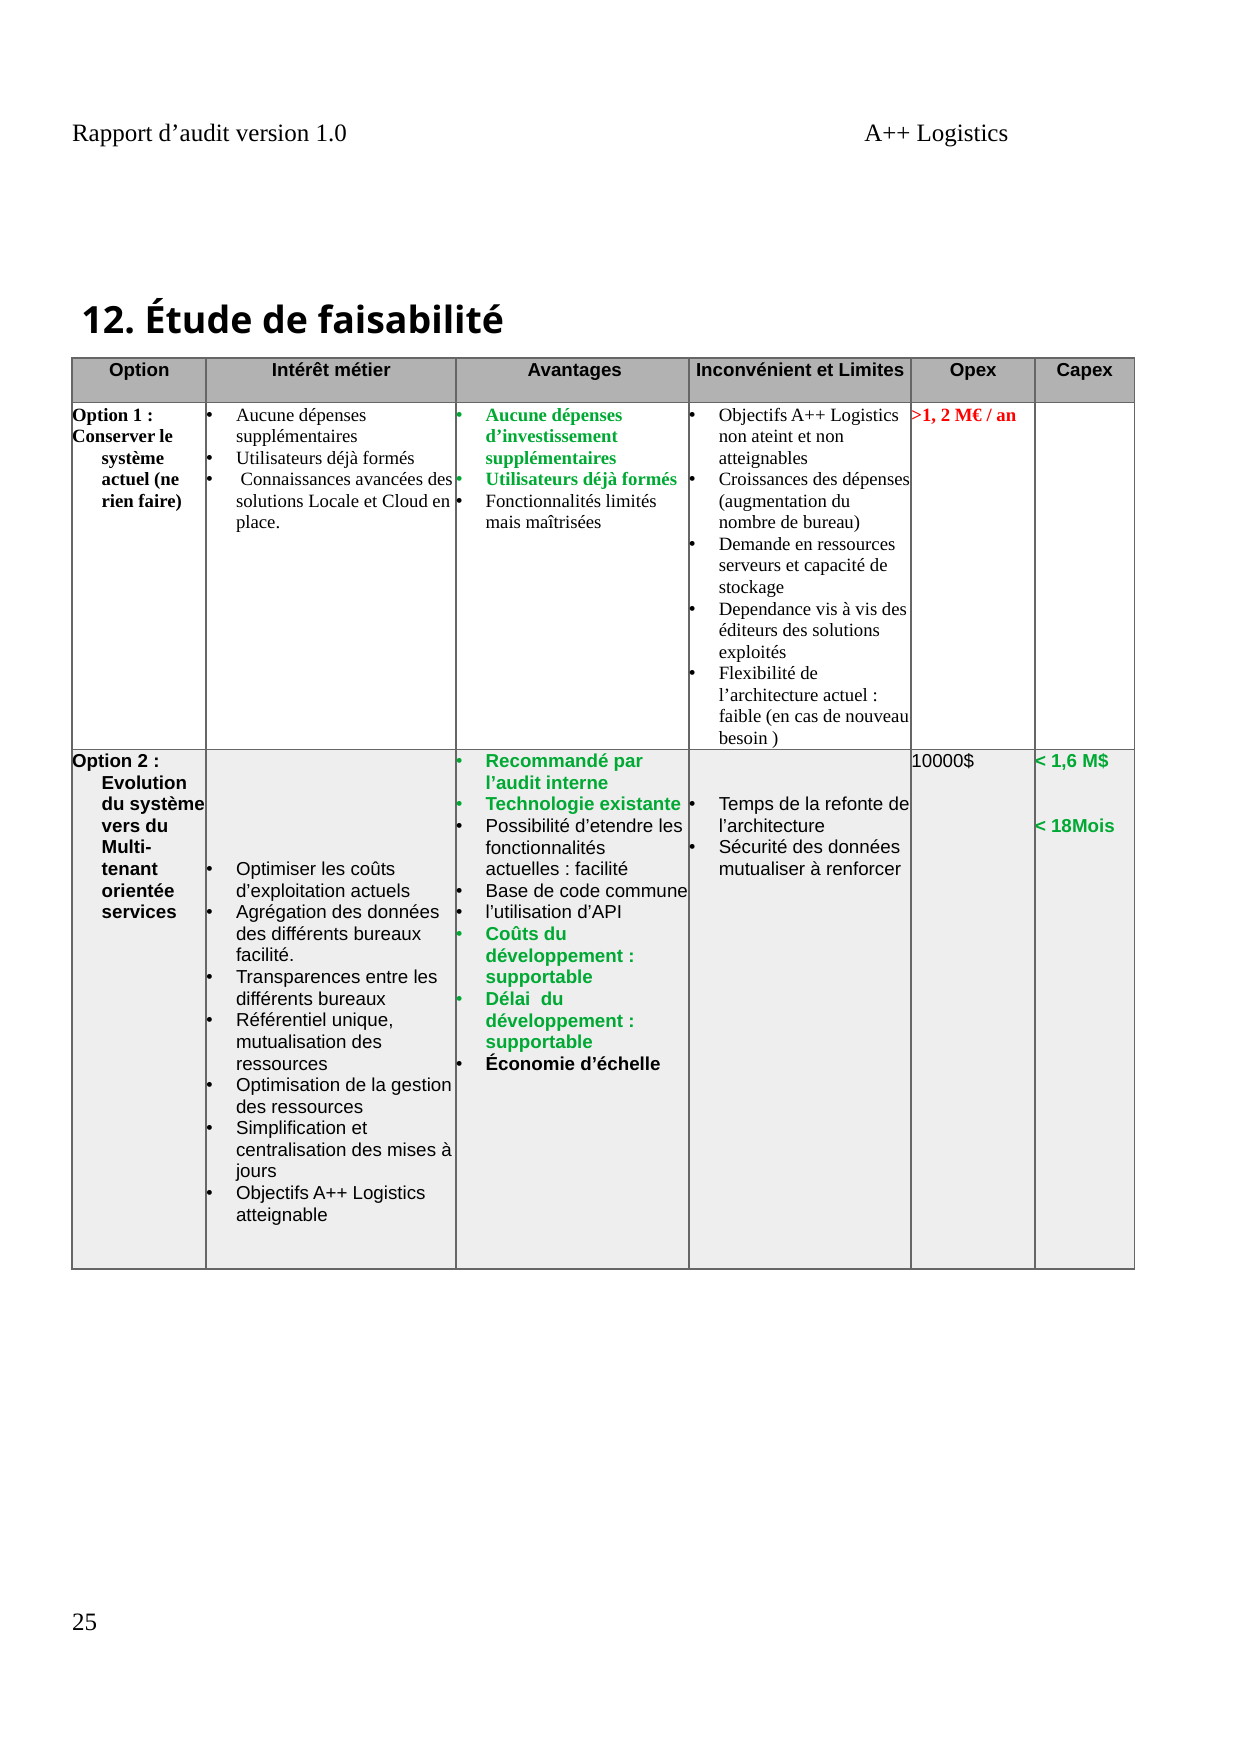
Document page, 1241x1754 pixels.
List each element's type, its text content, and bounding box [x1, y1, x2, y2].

table_cell Temps de la refonte de l’architecture Sécurité des données mutualiser à renforcer [690, 750, 910, 1268]
table_cell Aucune dépenses d’investissement supplémentaires Utilisateurs déjà formés Fonctionnalités limités mais maîtrisées [457, 403, 688, 748]
table_header Capex [1036, 359, 1134, 402]
table_cell [1036, 403, 1134, 748]
table_cell < 1,6 M$ < 18Mois [1036, 750, 1134, 1268]
table_cell Option 2 : Evolution du système vers du Multi-tenant orientée services [73, 750, 205, 1268]
table_header Intérêt métier [207, 359, 455, 402]
table_cell Option 1 : Conserver le système actuel (ne rien faire) [73, 403, 205, 748]
table_cell Optimiser les coûts d’exploitation actuels Agrégation des données des différents bureaux facilité. Transparences entre les différents bureaux Référentiel unique, mutualisation des ressources Optimisation de la gestion des ressources Simplification et centralisation des mises à jours Objectifs A++ Logistics atteignable [207, 750, 455, 1268]
table_cell Objectifs A++ Logistics non ateint et non atteignables Croissances des dépenses (augmentation du nombre de bureau) Demande en ressources serveurs et capacité de stockage Dependance vis à vis des éditeurs des solutions exploités Flexibilité de l’architecture actuel : faible (en cas de nouveau besoin ) [690, 403, 910, 748]
table_cell Aucune dépenses supplémentaires Utilisateurs déjà formés Connaissances avancées des solutions Locale et Cloud en place. [207, 403, 455, 748]
table_cell >1, 2 M€ / an [912, 403, 1034, 748]
table_header Avantages [457, 359, 688, 402]
table_header Opex [912, 359, 1034, 402]
table_header Inconvénient et Limites [690, 359, 910, 402]
table_cell 10000$ [912, 750, 1034, 1268]
subtitle 12. Étude de faisabilité [72, 294, 1123, 345]
table_cell Recommandé par l’audit interne Technologie existante Possibilité d’etendre les fonctionnalités actuelles : facilité Base de code commune l’utilisation d’API Coûts du développement : supportable Délai du développement : supportable Économie d’échelle [457, 750, 688, 1268]
table_header Option [73, 359, 205, 402]
